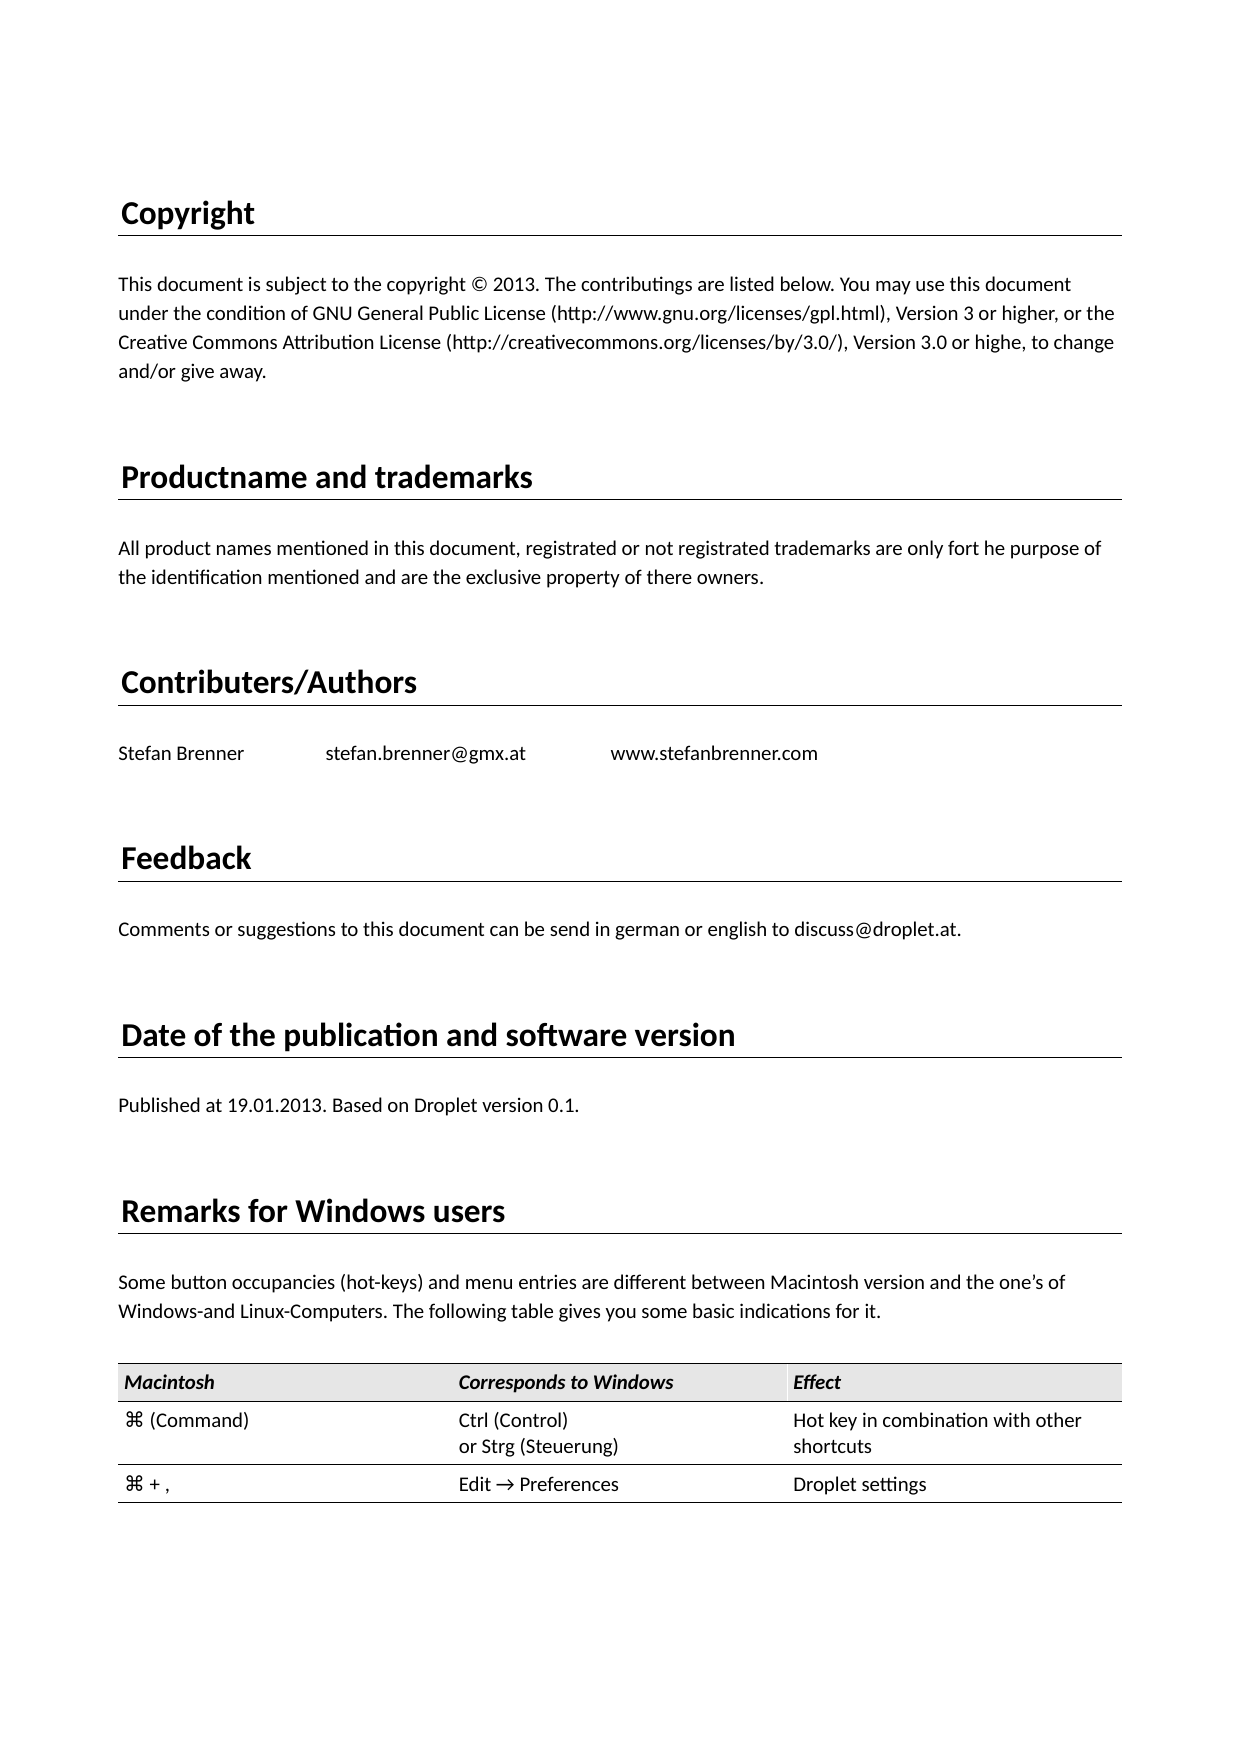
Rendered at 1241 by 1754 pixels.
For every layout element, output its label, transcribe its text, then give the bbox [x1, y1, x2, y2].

table_cell Droplet settings [788, 1465, 1122, 1502]
table_header Macintosh [118, 1364, 453, 1401]
text All product names mentioned in this document, registrated or not registrated trademarks are only fort he purpose of the identification mentioned and are the exclusive property of there owners. [118, 535, 1122, 589]
table_cell Ctrl (Control) or Strg (Steuerung) [453, 1402, 787, 1464]
subtitle Copyright [118, 189, 1122, 235]
table_header Corresponds to Windows [453, 1364, 787, 1401]
table_cell Hot key in combination with other shortcuts [788, 1402, 1122, 1464]
text Comments or suggestions to this document can be send in german or english to discuss@droplet.at. [118, 916, 1122, 942]
text Stefan Brenner stefan.brenner@gmx.at www.stefanbrenner.com [118, 740, 1122, 766]
table_header Effect [788, 1364, 1122, 1401]
subtitle Productname and trademarks [118, 453, 1122, 499]
subtitle Date of the publication and software version [118, 1011, 1122, 1057]
subtitle Feedback [118, 834, 1122, 881]
table_cell Edit → Preferences [453, 1465, 787, 1502]
text This document is subject to the copyright © 2013. The contributings are listed below. You may use this document under the condition of GNU General Public License (http://www.gnu.org/licenses/gpl.html), Version 3 or higher, or the Creative Commons Attribution License (http://creativecommons.org/licenses/by/3.0/), Version 3.0 or highe, to change and/or give away. [118, 271, 1122, 384]
table_cell ⌘ + , [118, 1465, 453, 1502]
text Some button occupancies (hot-keys) and menu entries are different between Macintosh version and the one’s of Windows-and Linux-Computers. The following table gives you some basic indications for it. [118, 1269, 1122, 1323]
text Published at 19.01.2013. Based on Droplet version 0.1. [118, 1093, 1122, 1118]
subtitle Remarks for Windows users [118, 1187, 1122, 1233]
table_cell ⌘ (Command) [118, 1402, 453, 1464]
subtitle Contributers/Authors [118, 658, 1122, 705]
